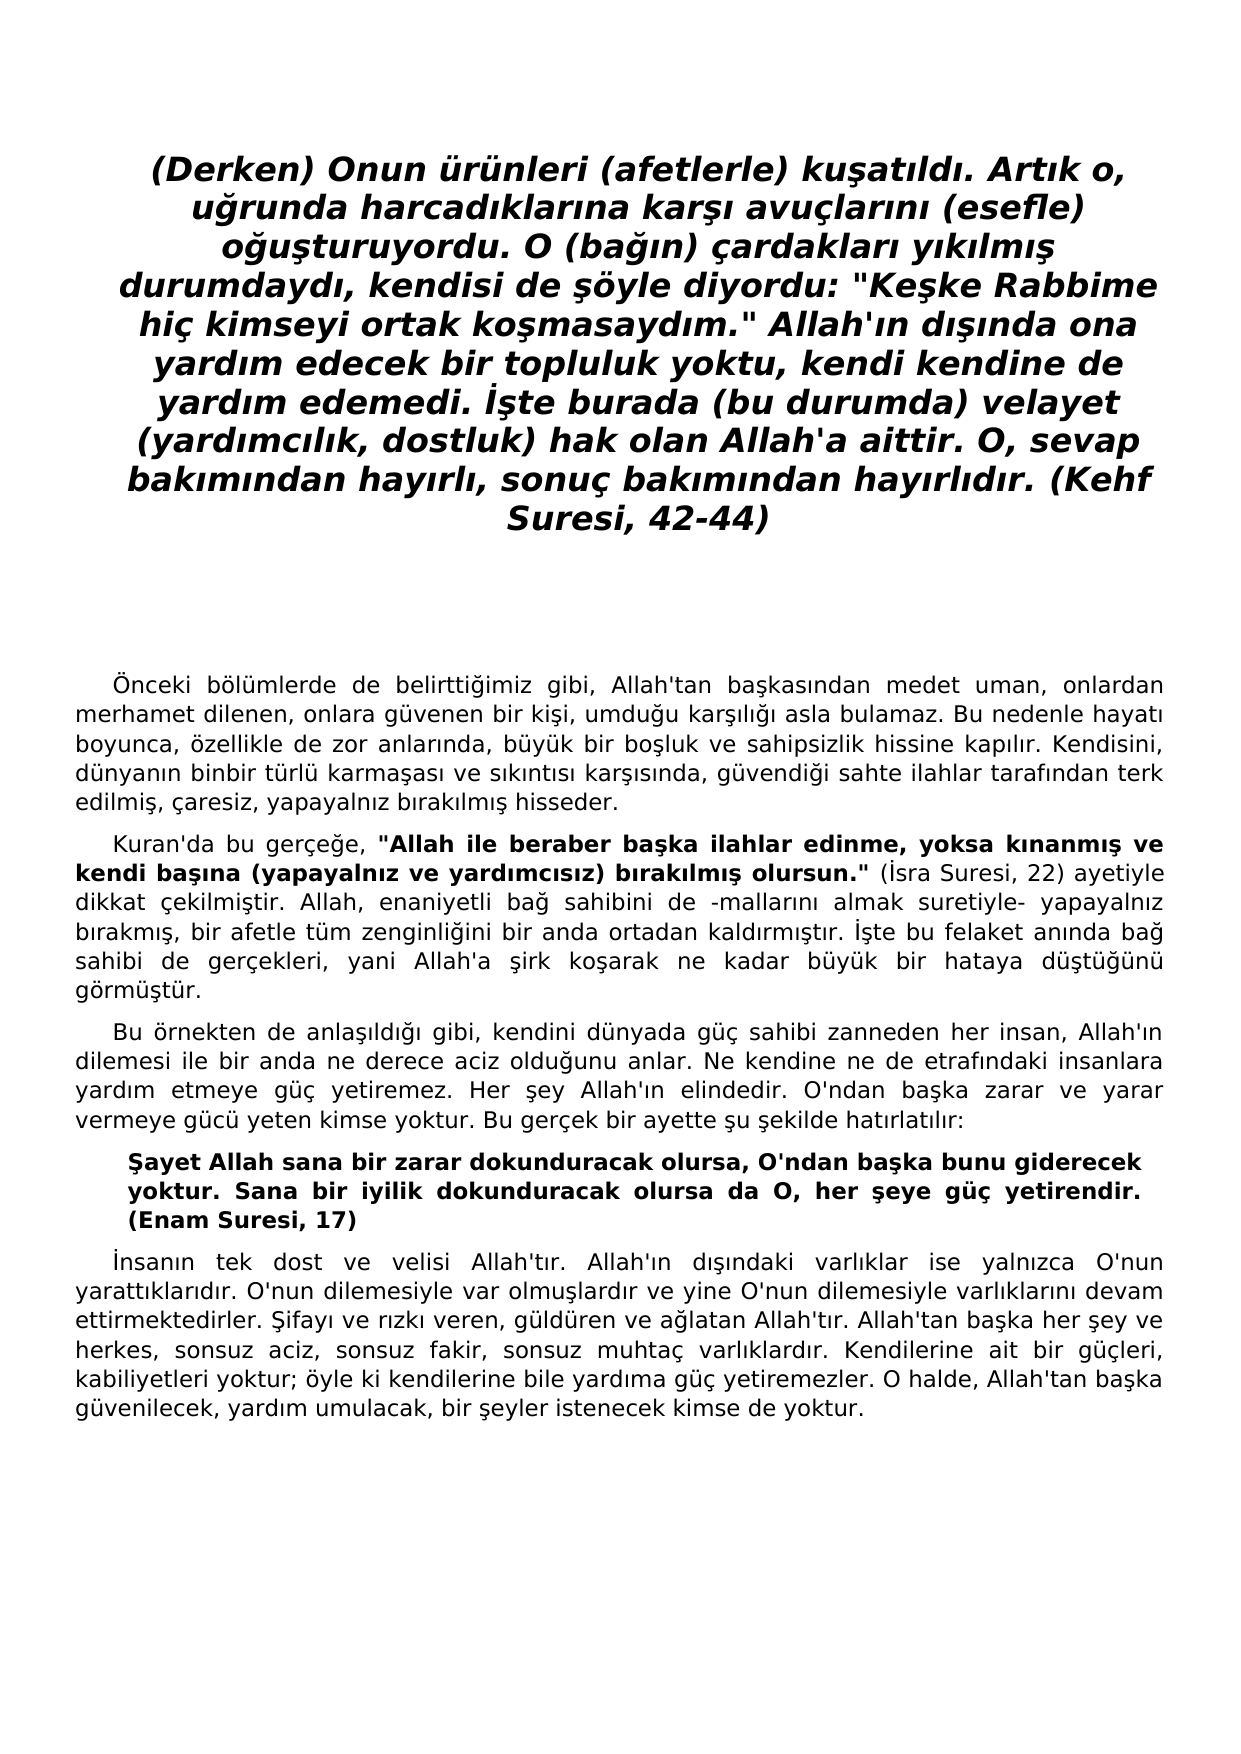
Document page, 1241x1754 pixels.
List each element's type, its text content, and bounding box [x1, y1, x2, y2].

text Şayet Allah sana bir zarar dokunduracak olursa, O'ndan başka bunu giderecek yoktur. Sana bir iyilik dokunduracak olursa da O, her şeye güç yetirendir. (Enam Suresi, 17) [127, 1149, 1143, 1234]
subtitle (Derken) Onun ürünleri (afetlerle) kuşatıldı. Artık o, uğrunda harcadıklarına karşı avuçlarını (esefle) oğuşturuyordu. O (bağın) çardakları yıkılmış durumdaydı, kendisi de şöyle diyordu: "Keşke Rabbime hiç kimseyi ortak koşmasaydım." Allah'ın dışında ona yardım edecek bir topluluk yoktu, kendi kendine de yardım edemedi. İşte burada (bu durumda) velayet (yardımcılık, dostluk) hak olan Allah'a aittir. O, sevap bakımından hayırlı, sonuç bakımından hayırlıdır. (Kehf Suresi, 42-44) [112, 150, 1165, 538]
text Bu örnekten de anlaşıldığı gibi, kendini dünyada güç sahibi zanneden her insan, Allah'ın dilemesi ile bir anda ne derece aciz olduğunu anlar. Ne kendine ne de etrafındaki insanlara yardım etmeye güç yetiremez. Her şey Allah'ın elindedir. O'ndan başka zarar ve yarar vermeye gücü yeten kimse yoktur. Bu gerçek bir ayette şu şekilde hatırlatılır: [75, 1019, 1165, 1134]
text Kuran'da bu gerçeğe, "Allah ile beraber başka ilahlar edinme, yoksa kınanmış ve kendi başına (yapayalnız ve yardımcısız) bırakılmış olursun." (İsra Suresi, 22) ayetiyle dikkat çekilmiştir. Allah, enaniyetli bağ sahibini de -mallarını almak suretiyle- yapayalnız bırakmış, bir afetle tüm zenginliğini bir anda ortadan kaldırmıştır. İşte bu felaket anında bağ sahibi de gerçekleri, yani Allah'a şirk koşarak ne kadar büyük bir hataya düştüğünü görmüştür. [75, 831, 1165, 1004]
text İnsanın tek dost ve velisi Allah'tır. Allah'ın dışındaki varlıklar ise yalnızca O'nun yarattıklarıdır. O'nun dilemesiyle var olmuşlardır ve yine O'nun dilemesiyle varlıklarını devam ettirmektedirler. Şifayı ve rızkı veren, güldüren ve ağlatan Allah'tır. Allah'tan başka her şey ve herkes, sonsuz aciz, sonsuz fakir, sonsuz muhtaç varlıklardır. Kendilerine ait bir güçleri, kabiliyetleri yoktur; öyle ki kendilerine bile yardıma güç yetiremezler. O halde, Allah'tan başka güvenilecek, yardım umulacak, bir şeyler istenecek kimse de yoktur. [75, 1249, 1165, 1422]
text Önceki bölümlerde de belirttiğimiz gibi, Allah'tan başkasından medet uman, onlardan merhamet dilenen, onlara güvenen bir kişi, umduğu karşılığı asla bulamaz. Bu nedenle hayatı boyunca, özellikle de zor anlarında, büyük bir boşluk ve sahipsizlik hissine kapılır. Kendisini, dünyanın binbir türlü karmaşası ve sıkıntısı karşısında, güvendiği sahte ilahlar tarafından terk edilmiş, çaresiz, yapayalnız bırakılmış hisseder. [75, 672, 1165, 816]
